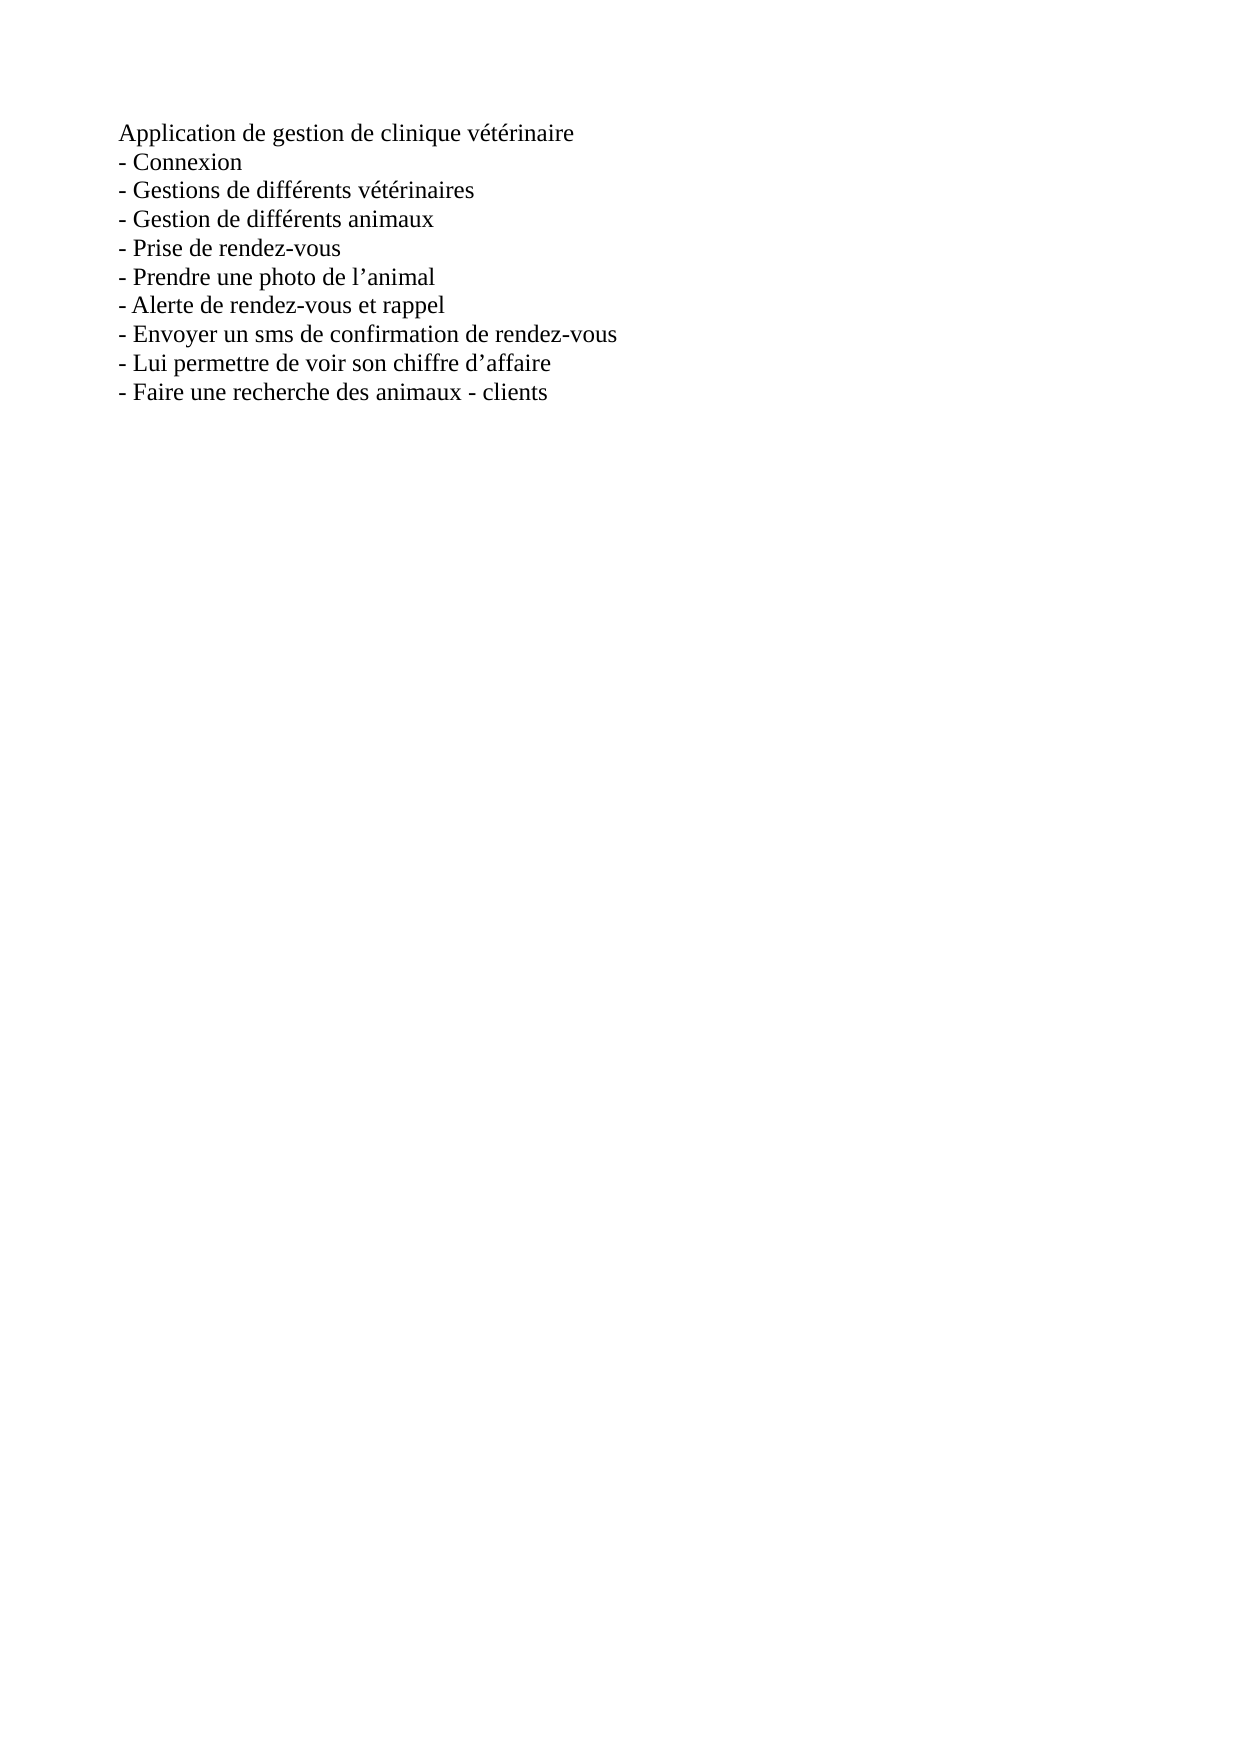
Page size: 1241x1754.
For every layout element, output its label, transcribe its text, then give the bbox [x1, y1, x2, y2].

text - Alerte de rendez-vous et rappel [118, 291, 1122, 319]
text - Prise de rendez-vous [118, 233, 1122, 262]
text - Prendre une photo de l’animal [118, 262, 1122, 291]
text - Connexion [118, 147, 1122, 176]
text - Lui permettre de voir son chiffre d’affaire [118, 348, 1122, 377]
text - Envoyer un sms de confirmation de rendez-vous [118, 319, 1122, 348]
text Application de gestion de clinique vétérinaire [118, 118, 1122, 147]
text - Gestions de différents vétérinaires [118, 176, 1122, 204]
text - Faire une recherche des animaux - clients [118, 377, 1122, 406]
text - Gestion de différents animaux [118, 204, 1122, 233]
